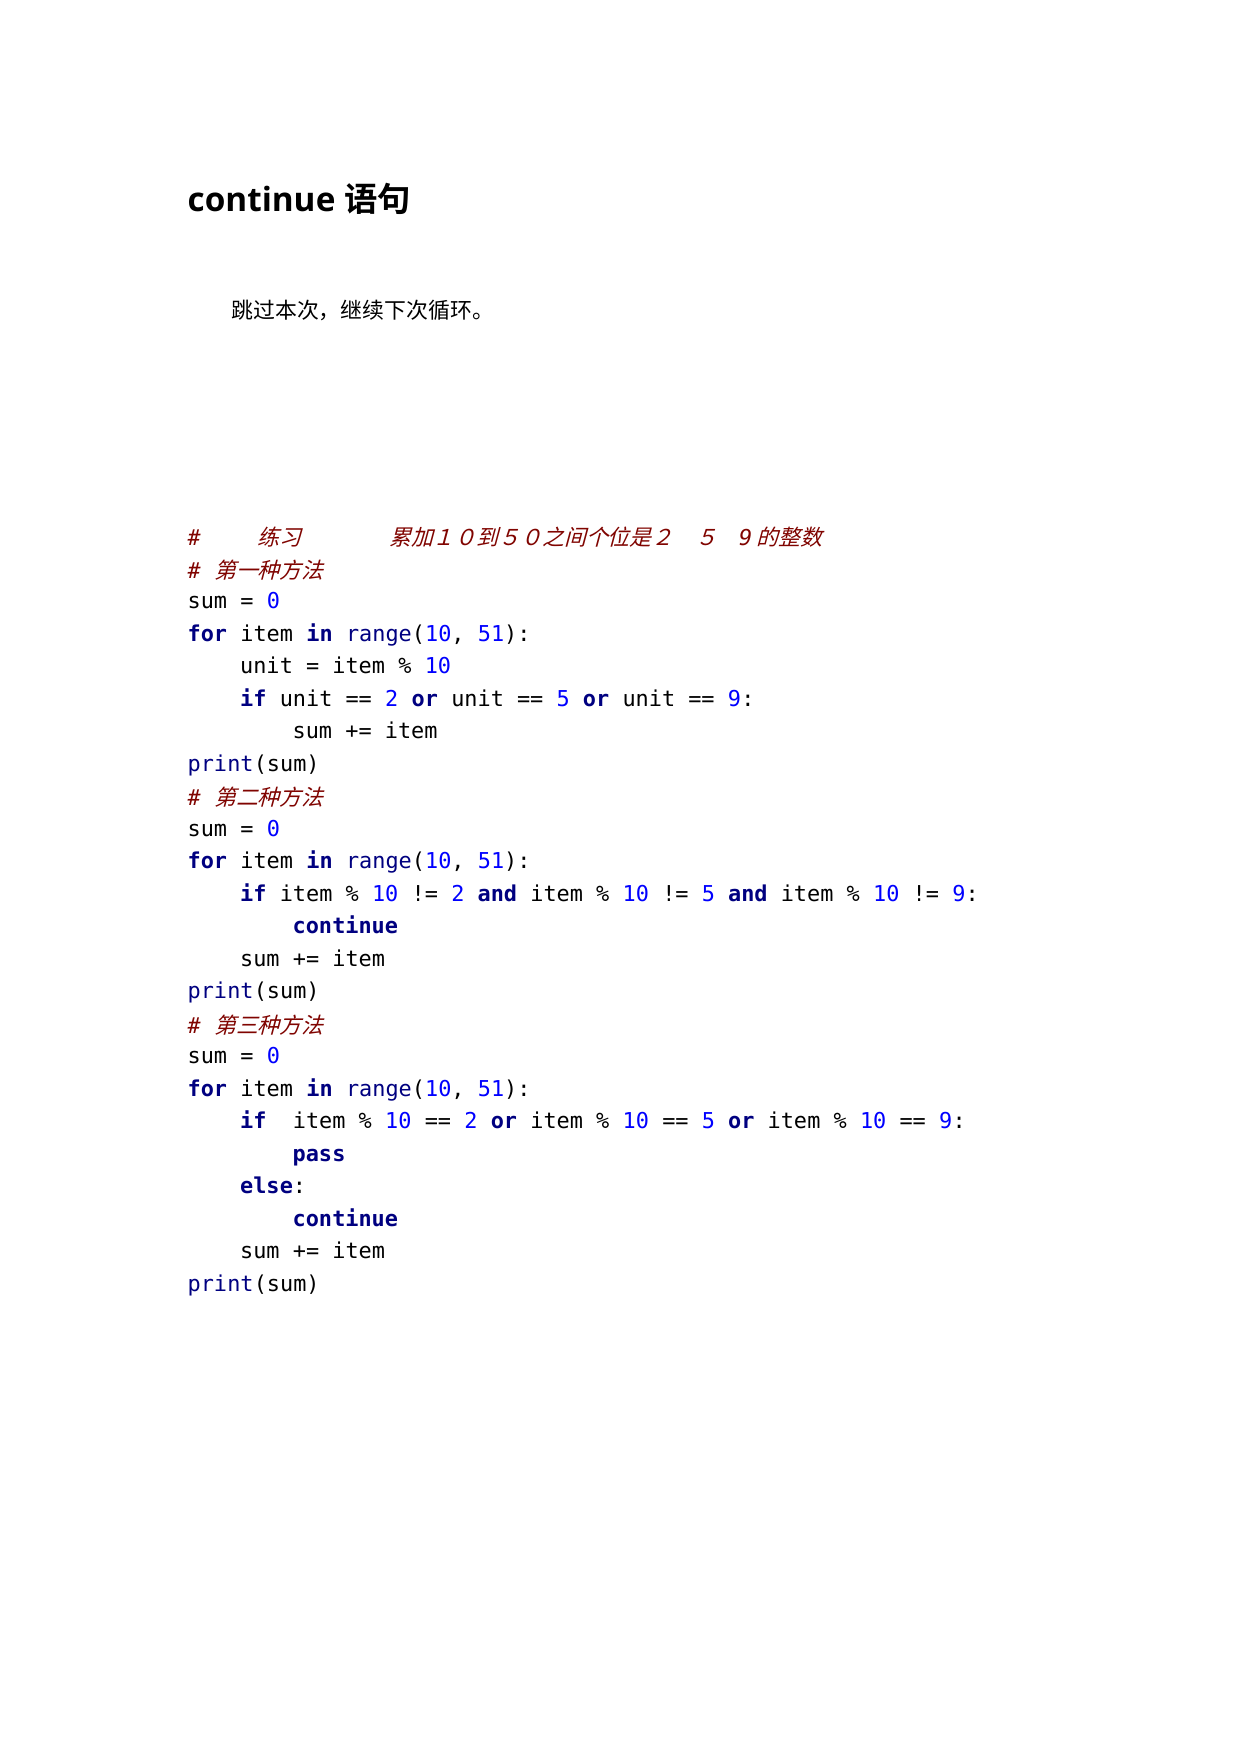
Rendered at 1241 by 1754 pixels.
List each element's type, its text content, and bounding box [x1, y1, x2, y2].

text sum += item [187, 715, 1053, 747]
subtitle continue 语句 [187, 165, 1053, 230]
text sum = 0 [187, 585, 1053, 617]
text sum += item [187, 942, 1053, 975]
text continue [187, 1202, 1053, 1235]
text for item in range(10, 51): [187, 845, 1053, 877]
text # 第三种方法 [187, 1007, 1053, 1040]
text print(sum) [187, 975, 1053, 1007]
text # 第一种方法 [187, 552, 1053, 585]
text if item % 10 == 2 or item % 10 == 5 or item % 10 == 9: [187, 1105, 1053, 1137]
text unit = item % 10 [187, 650, 1053, 682]
text # 第二种方法 [187, 780, 1053, 812]
text sum = 0 [187, 812, 1053, 845]
text if item % 10 != 2 and item % 10 != 5 and item % 10 != 9: [187, 877, 1053, 910]
text continue [187, 910, 1053, 942]
text 跳过本次，继续下次循环。 [187, 292, 1053, 325]
text if unit == 2 or unit == 5 or unit == 9: [187, 682, 1053, 715]
text for item in range(10, 51): [187, 1072, 1053, 1105]
text sum += item [187, 1235, 1053, 1267]
text print(sum) [187, 747, 1053, 780]
text for item in range(10, 51): [187, 617, 1053, 650]
text # 练习 累加１０到５０之间个位是２ ５ 9的整数 [187, 520, 1053, 552]
text pass [187, 1137, 1053, 1170]
text sum = 0 [187, 1040, 1053, 1072]
text print(sum) [187, 1267, 1053, 1300]
text else: [187, 1170, 1053, 1202]
